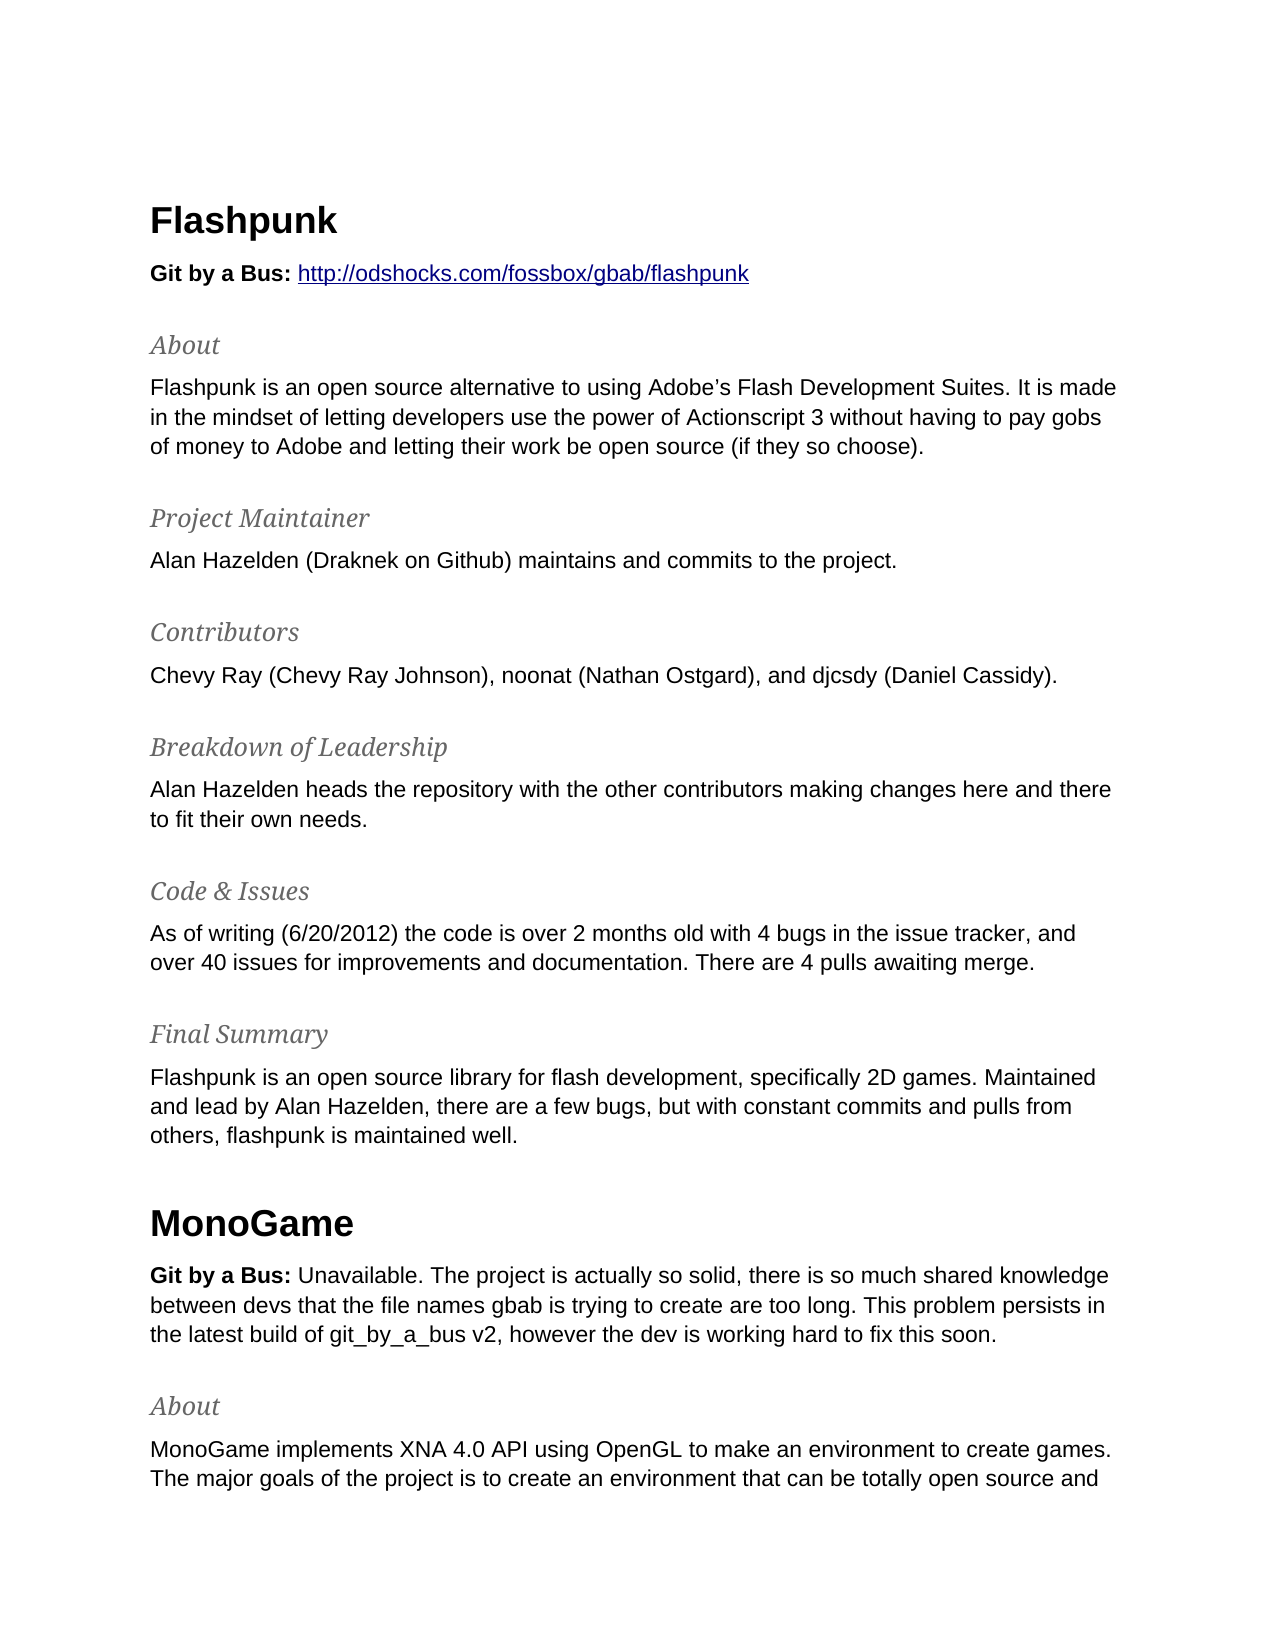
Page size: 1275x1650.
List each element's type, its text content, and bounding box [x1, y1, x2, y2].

subtitle MonoGame [150, 1202, 1125, 1244]
text Chevy Ray (Chevy Ray Johnson), noonat (Nathan Ostgard), and djcsdy (Daniel Cassidy). [150, 662, 1125, 688]
subtitle Project Maintainer [150, 501, 1125, 535]
subtitle Final Summary [150, 1017, 1125, 1051]
text Flashpunk is an open source alternative to using Adobe’s Flash Development Suites. It is made in the mindset of letting developers use the power of Actionscript 3 without having to pay gobs of money to Adobe and letting their work be open source (if they so choose). [150, 375, 1125, 459]
text MonoGame implements XNA 4.0 API using OpenGL to make an environment to create games. The major goals of the project is to create an environment that can be totally open source and [150, 1436, 1125, 1491]
subtitle About [150, 1389, 1125, 1423]
text Git by a Bus: http://odshocks.com/fossbox/gbab/flashpunk [150, 261, 1125, 286]
text As of writing (6/20/2012) the code is over 2 months old with 4 bugs in the issue tracker, and over 40 issues for improvements and documentation. There are 4 pulls awaiting merge. [150, 921, 1125, 976]
subtitle Contributors [150, 615, 1125, 649]
subtitle Breakdown of Leadership [150, 729, 1125, 763]
text Alan Hazelden (Draknek on Github) maintains and commits to the project. [150, 548, 1125, 574]
text Alan Hazelden heads the repository with the other contributors making changes here and there to fit their own needs. [150, 777, 1125, 832]
text Git by a Bus: Unavailable. The project is actually so solid, there is so much shared knowledge between devs that the file names gbab is trying to create are too long. This problem persists in the latest build of git_by_a_bus v2, however the dev is working hard to fix this soon. [150, 1263, 1125, 1347]
subtitle Code & Issues [150, 873, 1125, 907]
subtitle Flashpunk [150, 200, 1125, 242]
text Flashpunk is an open source library for flash development, specifically 2D games. Maintained and lead by Alan Hazelden, there are a few bugs, but with constant commits and pulls from others, flashpunk is maintained well. [150, 1064, 1125, 1149]
subtitle About [150, 327, 1125, 362]
